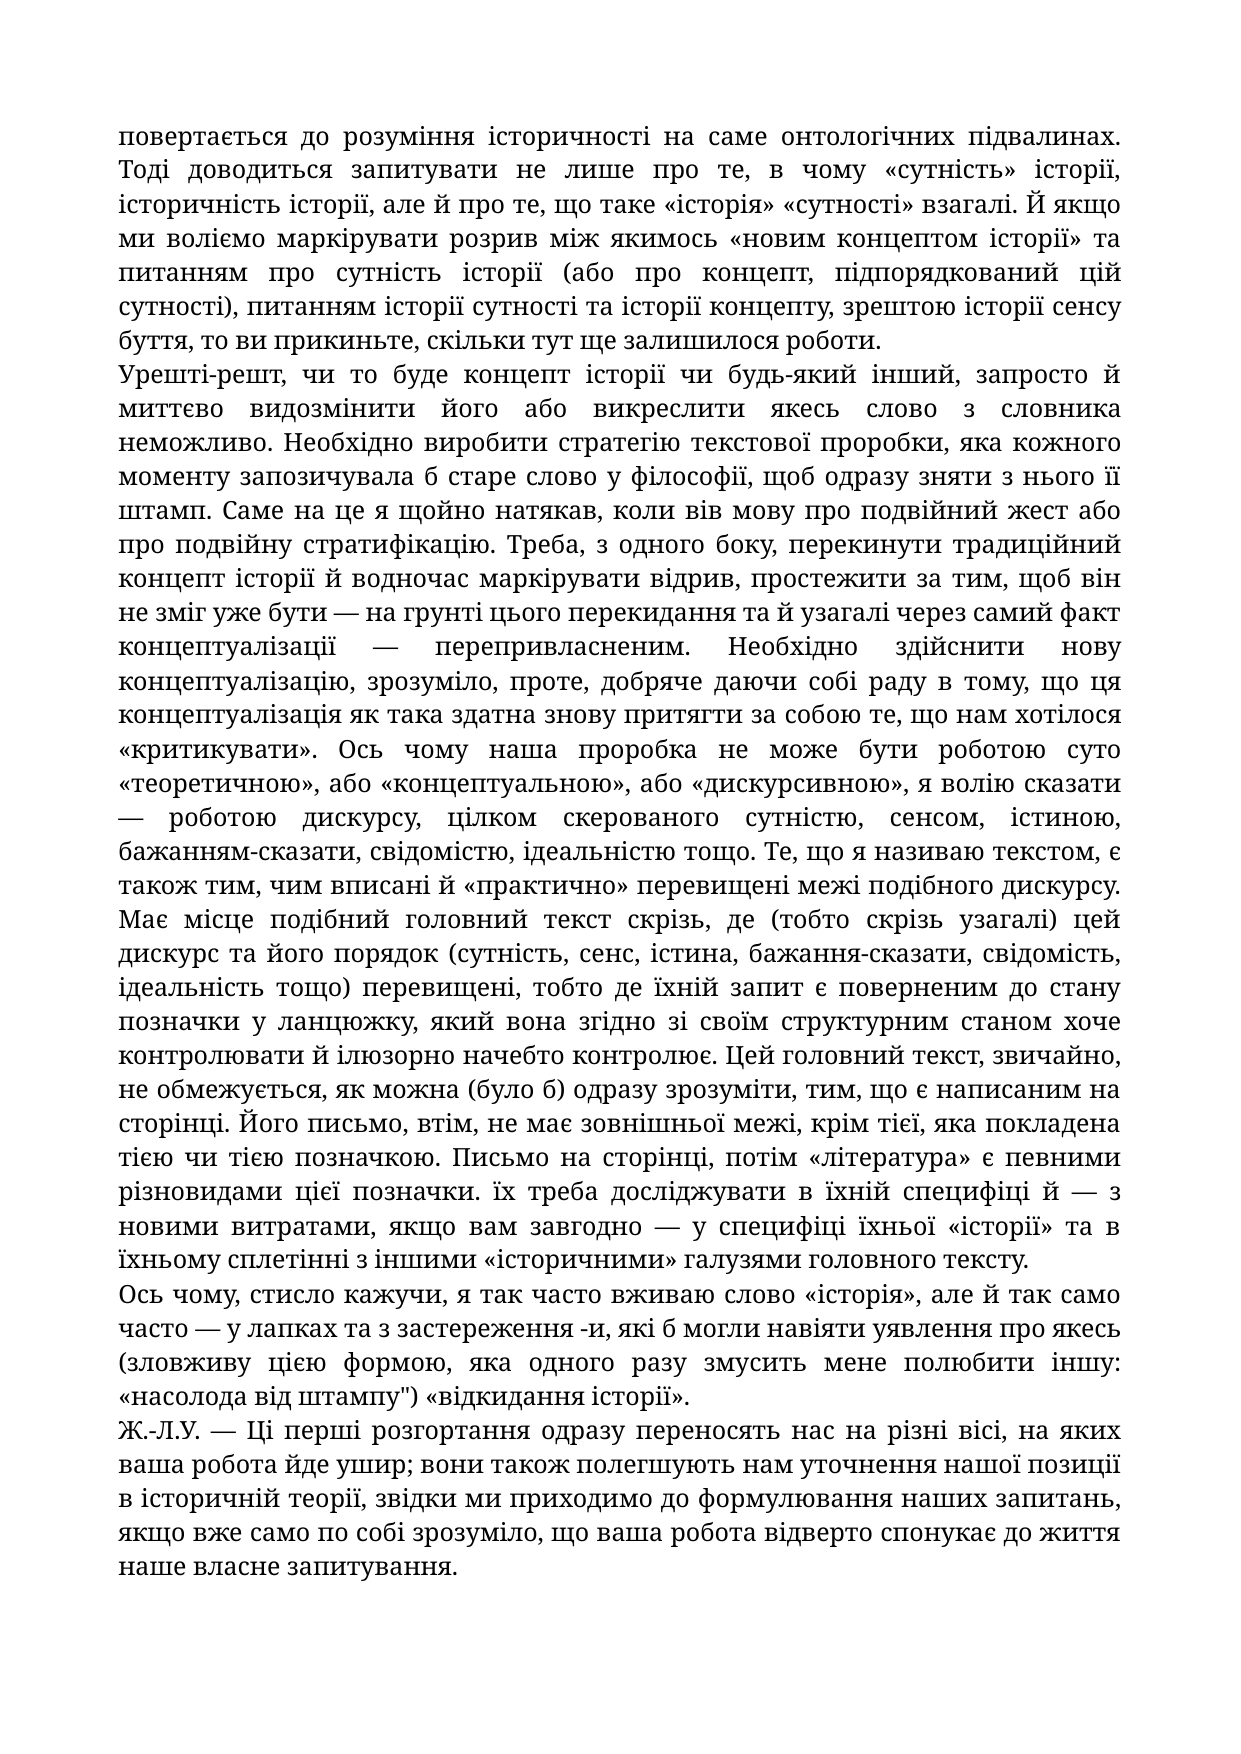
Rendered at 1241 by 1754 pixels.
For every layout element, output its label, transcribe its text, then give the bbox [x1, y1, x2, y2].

text Ось чому, стисло кажучи, я так часто вживаю слово «історія», але й так само часто — у лапках та з застереження -и, які б могли навіяти уявлення про якесь (зловживу цією формою, яка одного разу змусить мене полюбити іншу: «насолода від штампу") «відкидання історії». [118, 1276, 1122, 1412]
text Урешті-решт, чи то буде концепт історії чи будь-який інший, запросто й миттєво видозмінити його або викреслити якесь слово з словника неможливо. Необхідно виробити стратегію текстової проробки, яка кожного моменту запозичувала б старе слово у філософії, щоб одразу зняти з нього її штамп. Саме на це я щойно натякав, коли вів мову про подвійний жест або про подвійну стратифікацію. Треба, з одного боку, перекинути традиційний концепт історії й водночас маркірувати відрив, простежити за тим, щоб він не зміг уже бути — на грунті цього перекидання та й узагалі через самий факт концептуалізації — перепривласненим. Необхідно здійснити нову концептуалізацію, зрозуміло, проте, добряче даючи собі раду в тому, що ця концептуалізація як така здатна знову притягти за собою те, що нам хотілося «критикувати». Ось чому наша проробка не може бути роботою суто «теоретичною», або «концептуальною», або «дискурсивною», я волію сказати — роботою дискурсу, цілком скерованого сутністю, сенсом, істиною, бажанням-сказати, свідомістю, ідеальністю тощо. Те, що я називаю текстом, є також тим, чим вписані й «практично» перевищені межі подібного дискурсу. Має місце подібний головний текст скрізь, де (тобто скрізь узагалі) цей дискурс та його порядок (сутність, сенс, істина, бажання-сказати, свідомість, ідеальність тощо) перевищені, тобто де їхній запит є поверненим до стану позначки у ланцюжку, який вона згідно зі своїм структурним станом хоче контролювати й ілюзорно начебто контролює. Цей головний текст, звичайно, не обмежується, як можна (було б) одразу зрозуміти, тим, що є написаним на сторінці. Його письмо, втім, не має зовнішньої межі, крім тієї, яка покладена тією чи тією позначкою. Письмо на сторінці, потім «література» є певними різновидами цієї позначки. їх треба досліджувати в їхній специфіці й — з новими витратами, якщо вам завгодно — у специфіці їхньої «історії» та в їхньому сплетінні з іншими «історичними» галузями головного тексту. [118, 357, 1122, 1276]
text повертається до розуміння історичності на саме онтологічних підвалинах. Тоді доводиться запитувати не лише про те, в чому «сутність» історії, історичність історії, але й про те, що таке «історія» «сутності» взагалі. Й якщо ми воліємо маркірувати розрив між якимось «новим концептом історії» та питанням про сутність історії (або про концепт, підпорядкований цій сутності), питанням історії сутності та історії концепту, зрештою історії сенсу буття, то ви прикиньте, скільки тут ще залишилося роботи. [118, 118, 1122, 357]
text Ж.-Л.У. — Ці перші розгортання одразу переносять нас на різні вісі, на яких ваша робота йде ушир; вони також полегшують нам уточнення нашої позиції в історичній теорії, звідки ми приходимо до формулювання наших запитань, якщо вже само по собі зрозуміло, що ваша робота відверто спонукає до життя наше власне запитування. [118, 1412, 1122, 1583]
